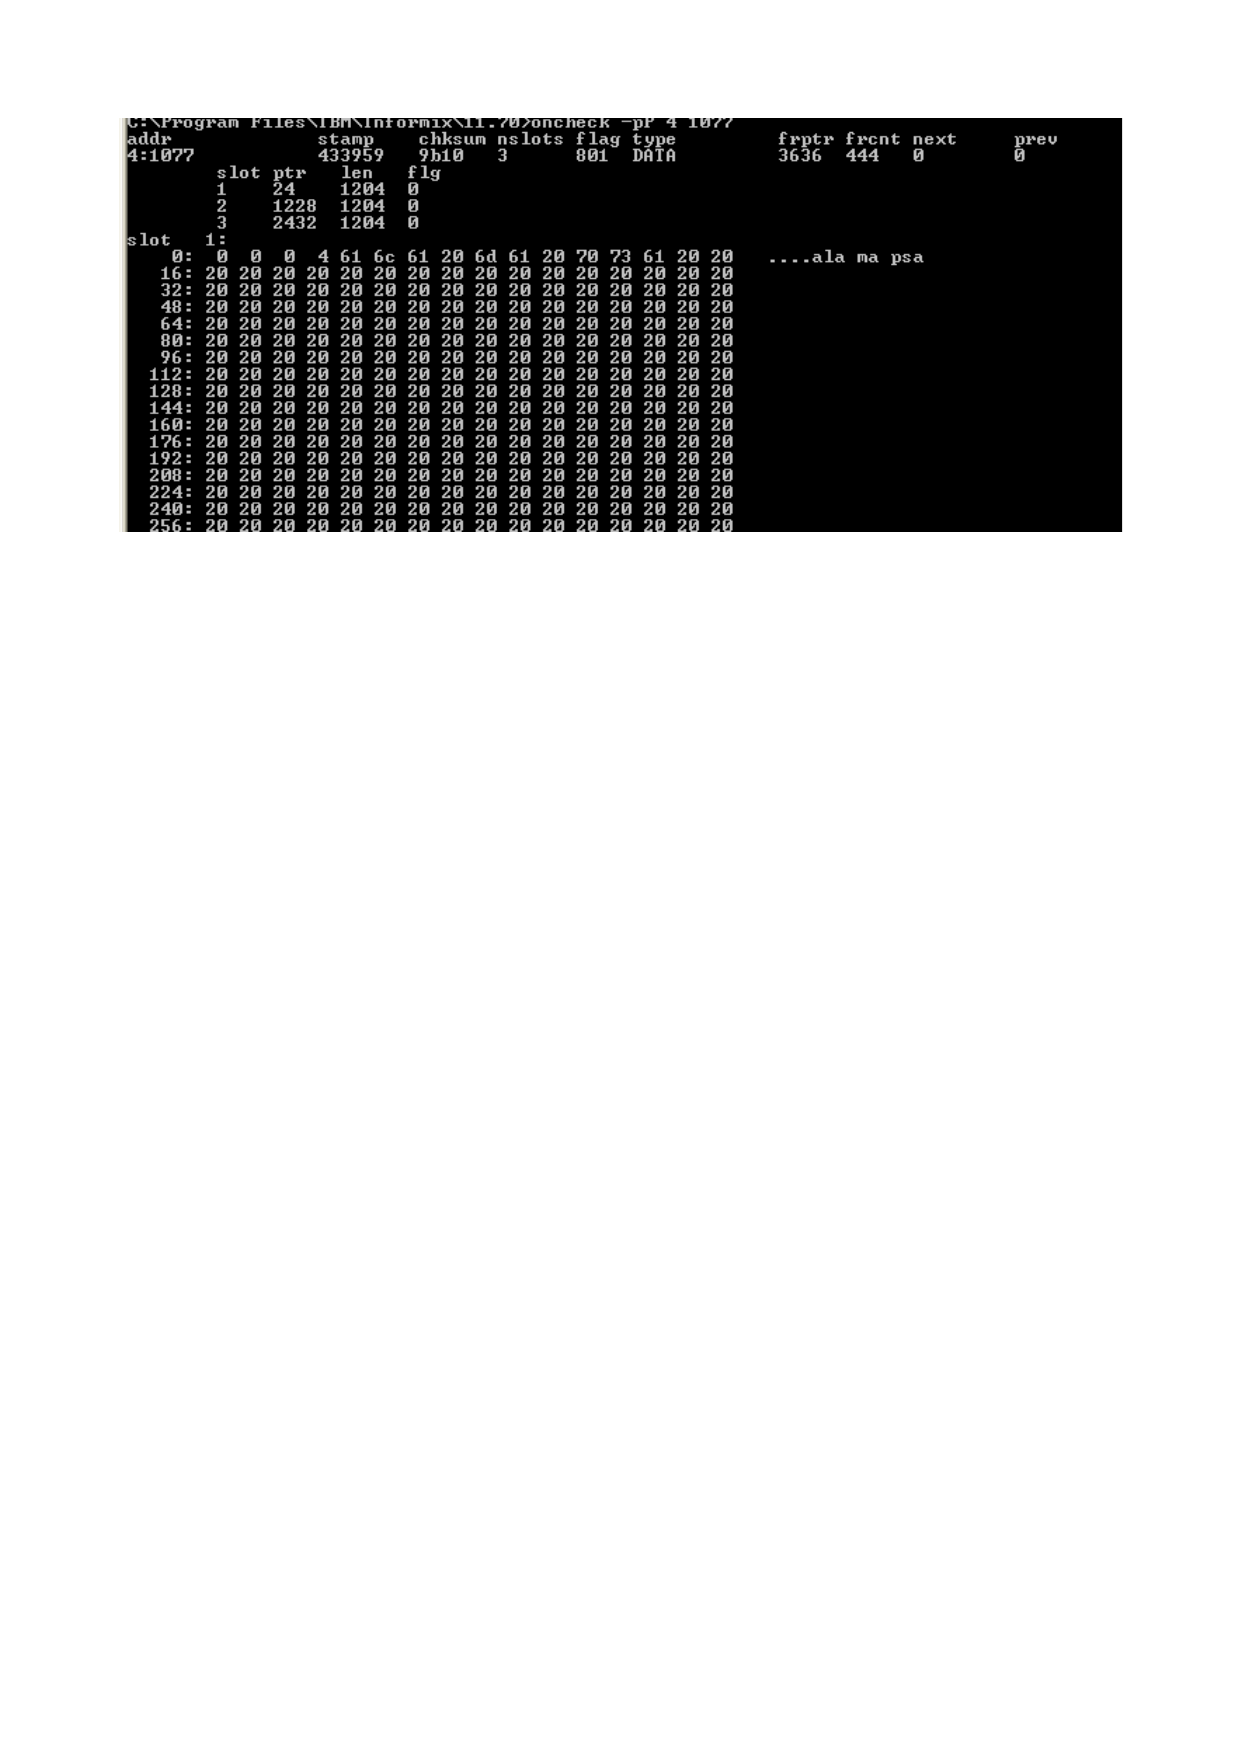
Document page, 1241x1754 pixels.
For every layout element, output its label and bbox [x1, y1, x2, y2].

picture [118, 118, 1123, 532]
